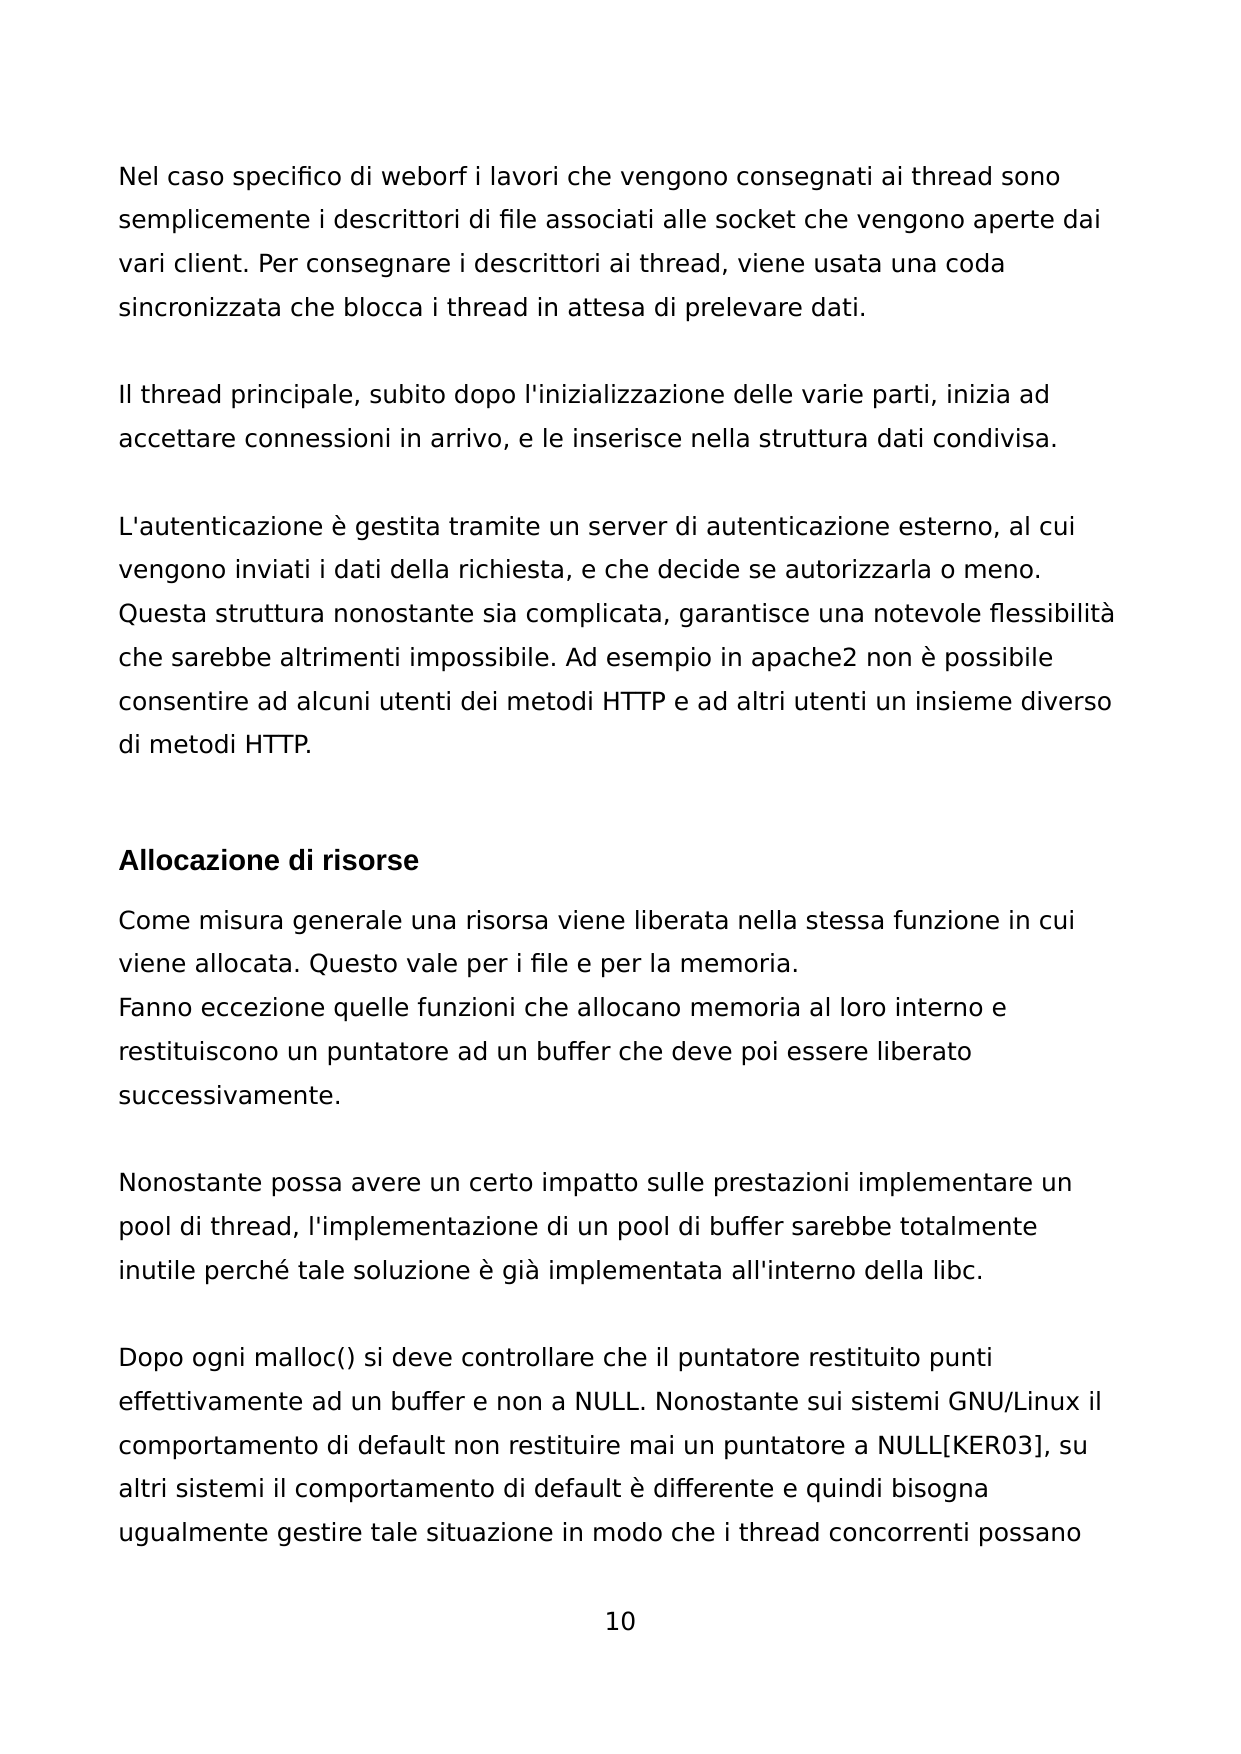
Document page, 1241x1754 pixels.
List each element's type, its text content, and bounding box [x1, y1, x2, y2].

text Come misura generale una risorsa viene liberata nella stessa funzione in cui viene allocata. Questo vale per i file e per la memoria. [118, 906, 1122, 979]
text Fanno eccezione quelle funzioni che allocano memoria al loro interno e restituiscono un puntatore ad un buffer che deve poi essere liberato successivamente. [118, 993, 1122, 1110]
subtitle Allocazione di risorse [118, 843, 1122, 877]
text Il thread principale, subito dopo l'inizializzazione delle varie parti, inizia ad accettare connessioni in arrivo, e le inserisce nella struttura dati condivisa. [118, 381, 1122, 453]
text Nonostante possa avere un certo impatto sulle prestazioni implementare un pool di thread, l'implementazione di un pool di buffer sarebbe totalmente inutile perché tale soluzione è già implementata all'interno della libc. [118, 1168, 1122, 1285]
text Nel caso specifico di weborf i lavori che vengono consegnati ai thread sono semplicemente i descrittori di file associati alle socket che vengono aperte dai vari client. Per consegnare i descrittori ai thread, viene usata una coda sincronizzata che blocca i thread in attesa di prelevare dati. [118, 162, 1122, 322]
text L'autenticazione è gestita tramite un server di autenticazione esterno, al cui vengono inviati i dati della richiesta, e che decide se autorizzarla o meno. Questa struttura nonostante sia complicata, garantisce una notevole flessibilità che sarebbe altrimenti impossibile. Ad esempio in apache2 non è possibile consentire ad alcuni utenti dei metodi HTTP e ad altri utenti un insieme diverso di metodi HTTP. [118, 512, 1122, 760]
text Dopo ogni malloc() si deve controllare che il puntatore restituito punti effettivamente ad un buffer e non a NULL. Nonostante sui sistemi GNU/Linux il comportamento di default non restituire mai un puntatore a NULL[KER03], su altri sistemi il comportamento di default è differente e quindi bisogna ugualmente gestire tale situazione in modo che i thread concorrenti possano [118, 1343, 1122, 1548]
